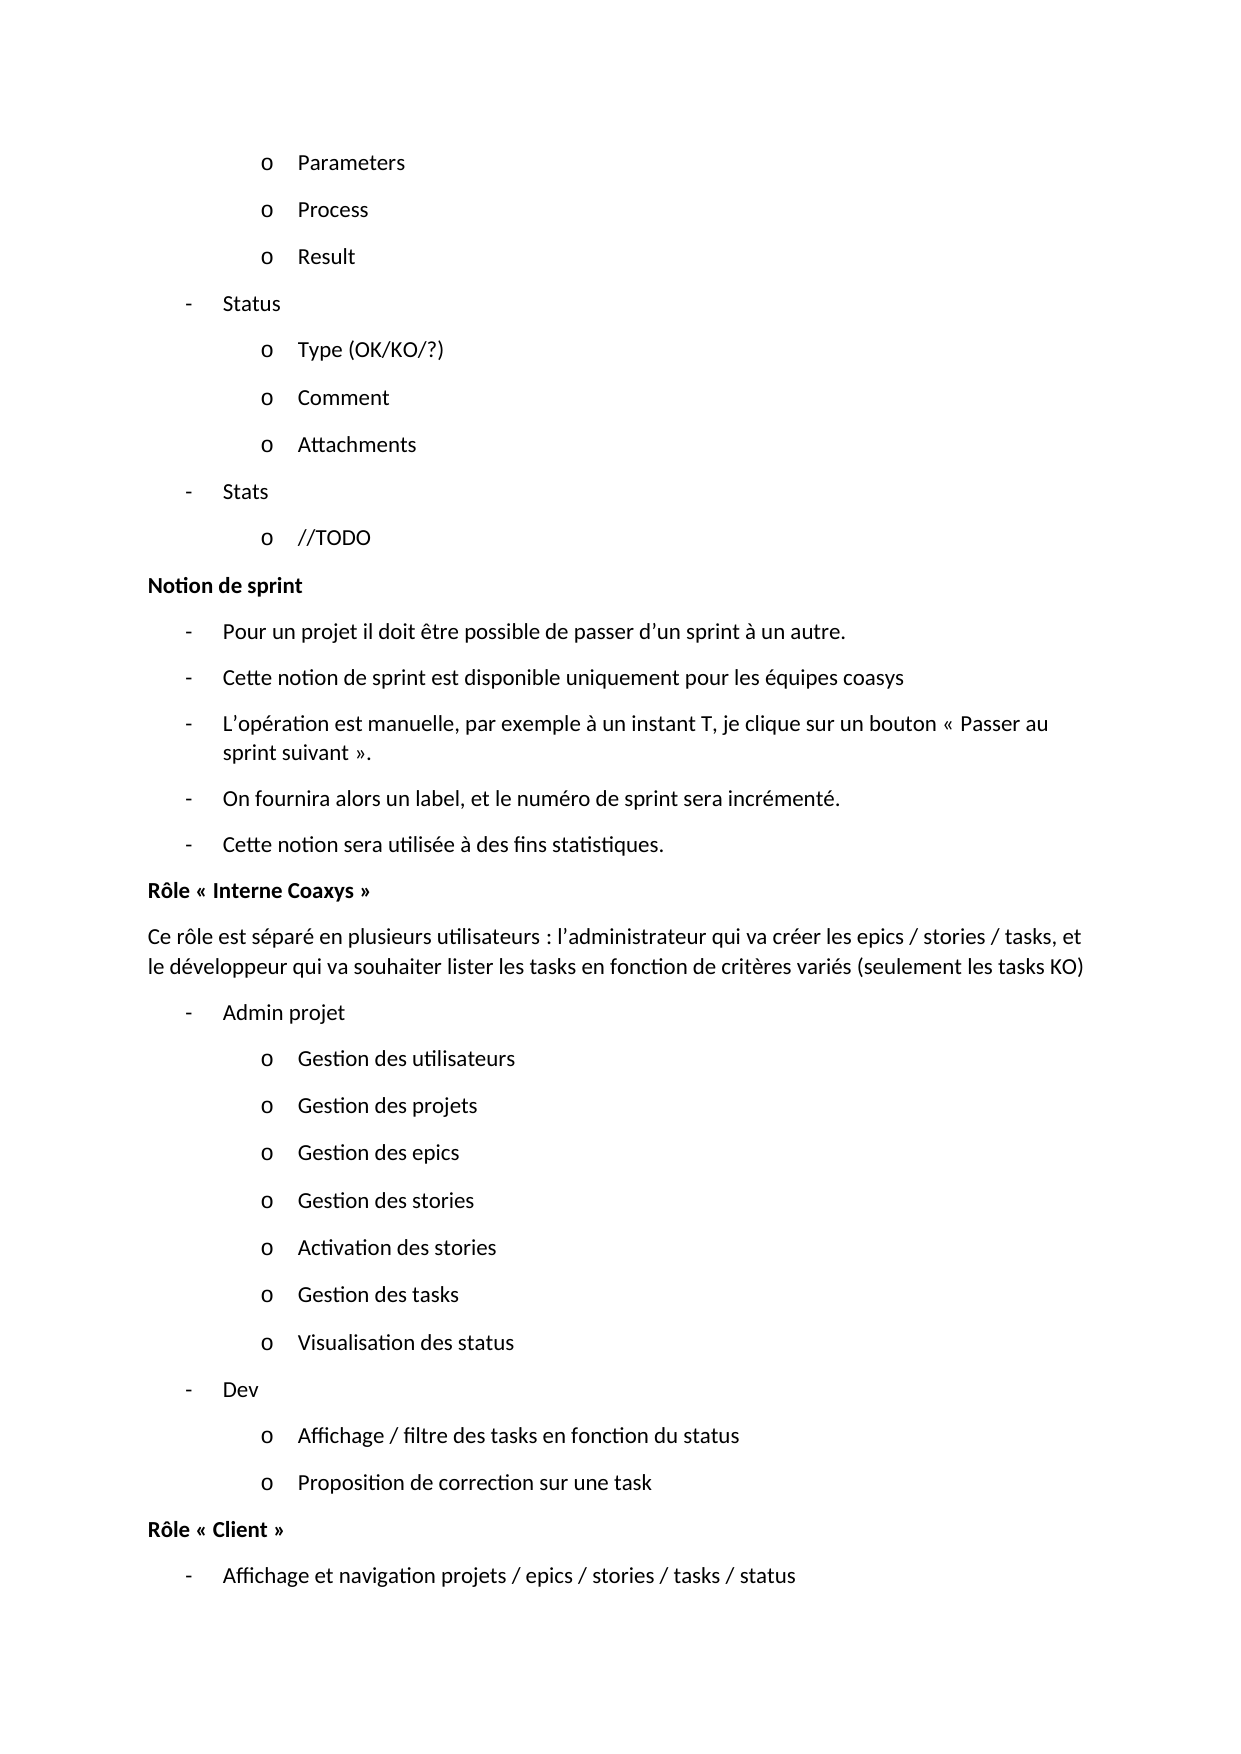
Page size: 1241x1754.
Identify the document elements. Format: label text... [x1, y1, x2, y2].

list Result [260, 242, 1093, 271]
list Attachments [260, 430, 1093, 459]
list Cette notion sera utilisée à des fins statistiques. [185, 830, 1093, 858]
list Affichage / filtre des tasks en fonction du status [260, 1421, 1093, 1450]
list //TODO [260, 523, 1093, 553]
list Gestion des epics [260, 1138, 1093, 1168]
list Cette notion de sprint est disponible uniquement pour les équipes coasys [185, 663, 1093, 691]
list Proposition de correction sur une task [260, 1468, 1093, 1497]
list Admin projet [185, 998, 1093, 1026]
list Stats [185, 477, 1093, 505]
list Activation des stories [260, 1233, 1093, 1262]
list Gestion des tasks [260, 1280, 1093, 1309]
list Process [260, 195, 1093, 224]
list On fournira alors un label, et le numéro de sprint sera incrémenté. [185, 784, 1093, 812]
list Affichage et navigation projets / epics / stories / tasks / status [185, 1562, 1093, 1589]
list Gestion des stories [260, 1186, 1093, 1215]
list Pour un projet il doit être possible de passer d’un sprint à un autre. [185, 617, 1093, 645]
list Gestion des utilisateurs [260, 1044, 1093, 1073]
list Visualisation des status [260, 1328, 1093, 1357]
list Status [185, 289, 1093, 317]
text Rôle « Client » [148, 1516, 1093, 1543]
list Parameters [260, 148, 1093, 177]
list Type (OK/KO/?) [260, 336, 1093, 365]
list Dev [185, 1375, 1093, 1403]
list Gestion des projets [260, 1091, 1093, 1120]
list Comment [260, 383, 1093, 412]
text Rôle « Interne Coaxys » [148, 876, 1093, 904]
text Notion de sprint [148, 571, 1093, 599]
text Ce rôle est séparé en plusieurs utilisateurs : l’administrateur qui va créer les epics / stories / tasks, et le développeur qui va souhaiter lister les tasks en fonction de critères variés (seulement les tasks KO) [148, 922, 1093, 980]
list L’opération est manuelle, par exemple à un instant T, je clique sur un bouton « Passer au sprint suivant ». [185, 709, 1093, 766]
